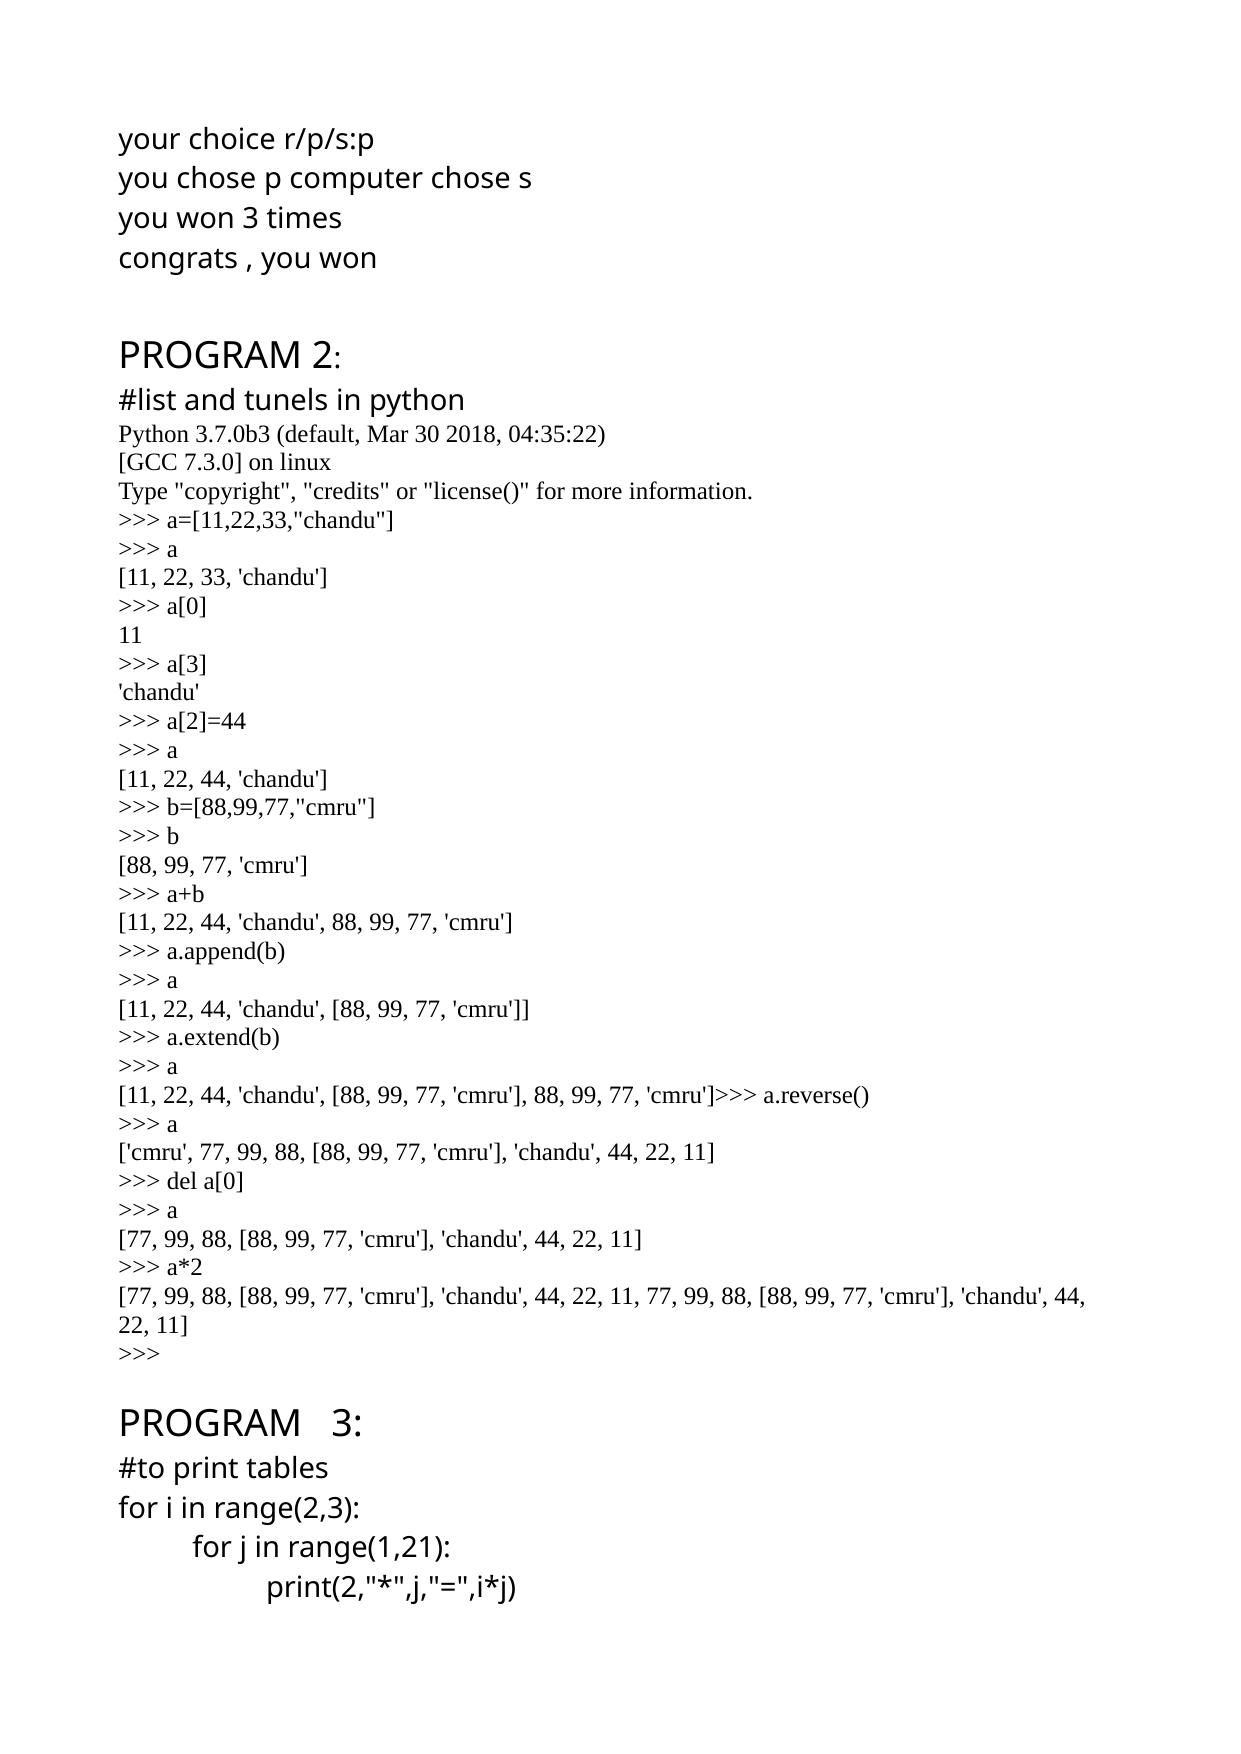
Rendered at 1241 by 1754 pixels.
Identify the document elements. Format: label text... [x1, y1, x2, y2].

text [11, 22, 44, 'chandu', [88, 99, 77, 'cmru'], 88, 99, 77, 'cmru']>>> a.reverse() [118, 1080, 1122, 1109]
text [77, 99, 88, [88, 99, 77, 'cmru'], 'chandu', 44, 22, 11, 77, 99, 88, [88, 99, 77, 'cmru'], 'chandu', 44, 22, 11] [118, 1281, 1122, 1339]
text congrats , you won [118, 237, 1122, 277]
text for j in range(1,21): [118, 1527, 1122, 1566]
text [GCC 7.3.0] on linux [118, 447, 1122, 476]
text [11, 22, 44, 'chandu'] [118, 764, 1122, 792]
text PROGRAM 3: [118, 1396, 1122, 1447]
text >>> b=[88,99,77,"cmru"] [118, 792, 1122, 821]
text >>> a.extend(b) [118, 1022, 1122, 1051]
text [11, 22, 33, 'chandu'] [118, 562, 1122, 591]
text >>> a [118, 1109, 1122, 1137]
text 'chandu' [118, 677, 1122, 706]
text [11, 22, 44, 'chandu', [88, 99, 77, 'cmru']] [118, 994, 1122, 1022]
text [88, 99, 77, 'cmru'] [118, 850, 1122, 879]
text Type "copyright", "credits" or "license()" for more information. [118, 476, 1122, 505]
text #list and tunels in python [118, 379, 1122, 419]
text >>> a[3] [118, 649, 1122, 677]
text >>> a=[11,22,33,"chandu"] [118, 505, 1122, 534]
text Python 3.7.0b3 (default, Mar 30 2018, 04:35:22) [118, 419, 1122, 447]
text >>> a[2]=44 [118, 706, 1122, 735]
text 11 [118, 620, 1122, 649]
text ['cmru', 77, 99, 88, [88, 99, 77, 'cmru'], 'chandu', 44, 22, 11] [118, 1137, 1122, 1166]
text for i in range(2,3): [118, 1487, 1122, 1527]
text >>> a[0] [118, 591, 1122, 620]
text >>> a [118, 1195, 1122, 1224]
text >>> a+b [118, 879, 1122, 907]
text you won 3 times [118, 197, 1122, 237]
text print(2,"*",j,"=",i*j) [118, 1566, 1122, 1606]
text >>> [118, 1339, 1122, 1367]
text [77, 99, 88, [88, 99, 77, 'cmru'], 'chandu', 44, 22, 11] >>> a*2 [118, 1224, 1122, 1281]
text you chose p computer chose s [118, 158, 1122, 197]
text your choice r/p/s:p [118, 118, 1122, 158]
text >>> del a[0] [118, 1166, 1122, 1195]
text >>> b [118, 821, 1122, 850]
text >>> a [118, 1051, 1122, 1080]
text #to print tables [118, 1447, 1122, 1487]
text PROGRAM 2: [118, 328, 1122, 379]
text >>> a [118, 735, 1122, 764]
text >>> a [118, 534, 1122, 562]
text >>> a.append(b) [118, 936, 1122, 965]
text [11, 22, 44, 'chandu', 88, 99, 77, 'cmru'] [118, 907, 1122, 936]
text >>> a [118, 965, 1122, 994]
